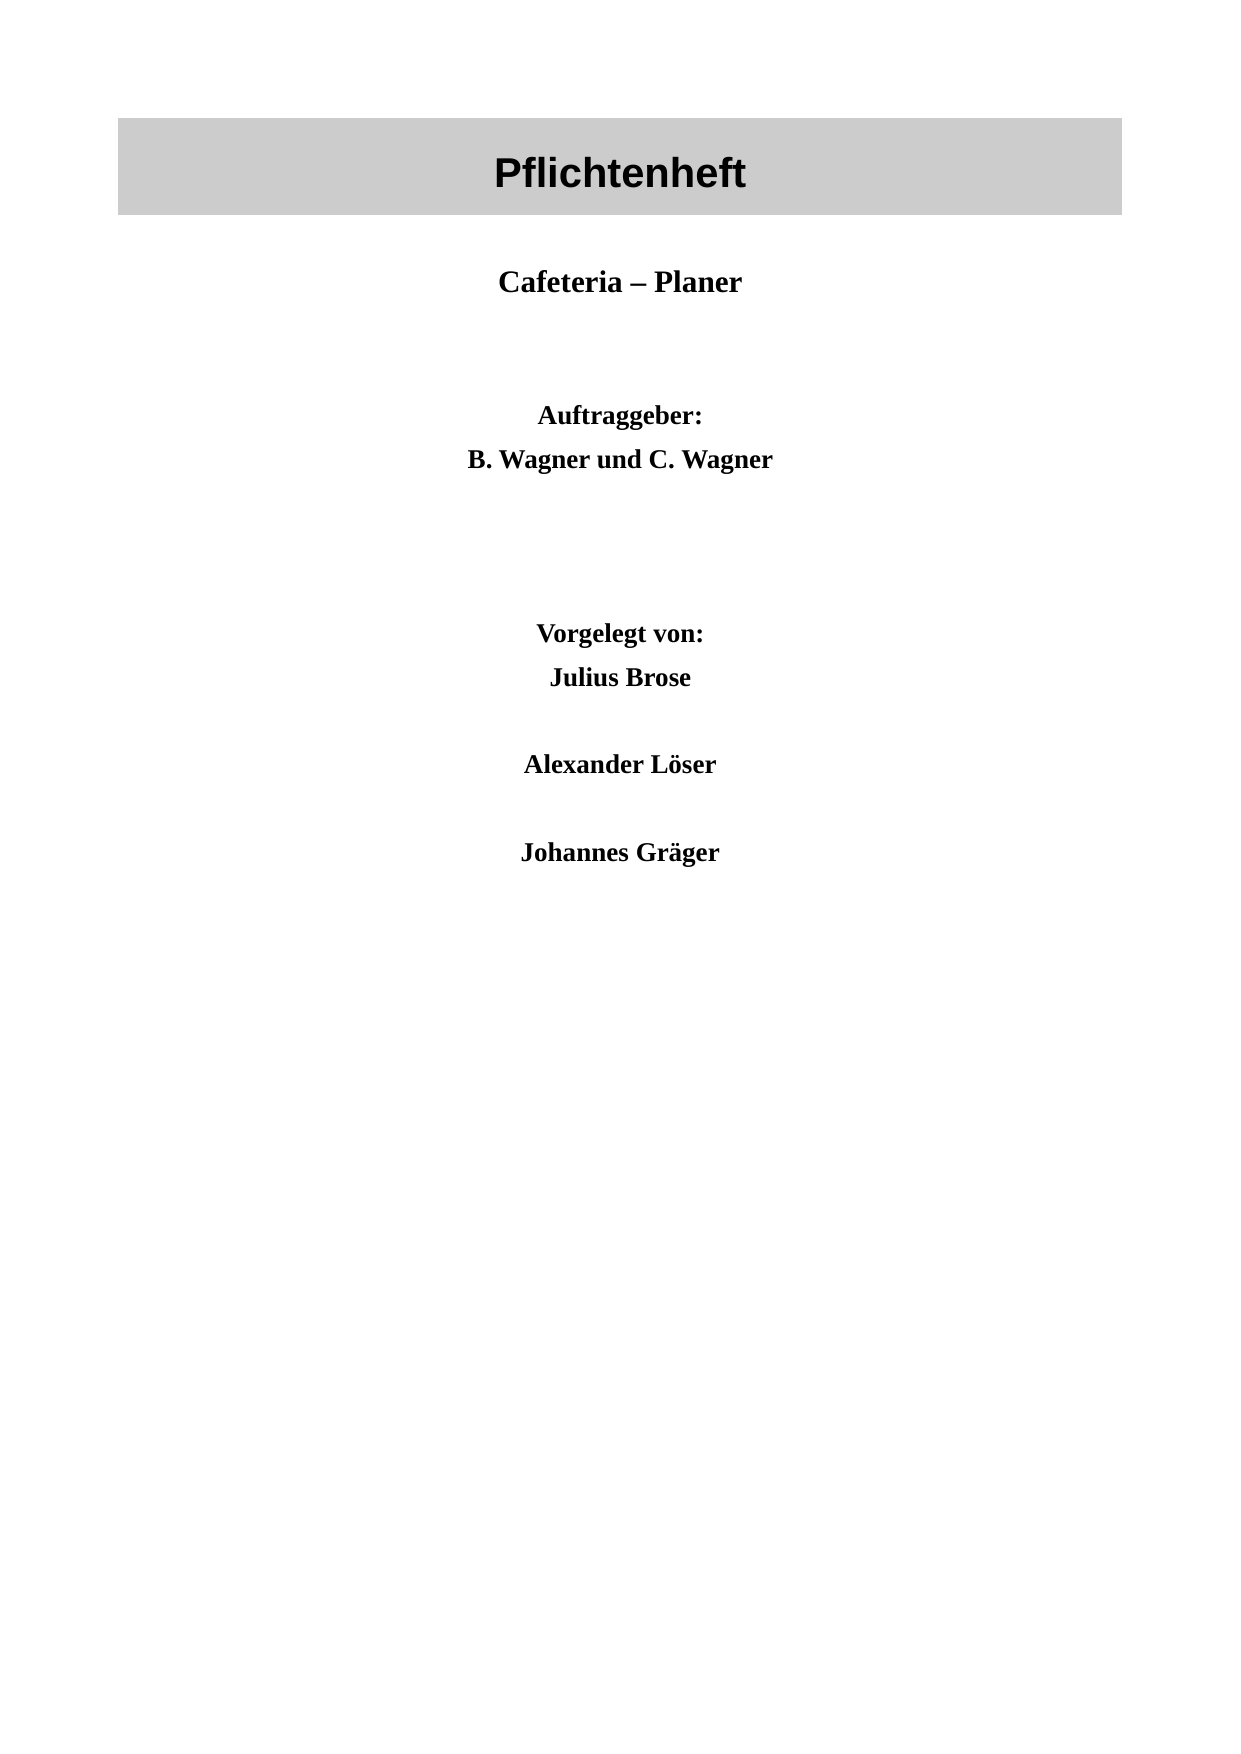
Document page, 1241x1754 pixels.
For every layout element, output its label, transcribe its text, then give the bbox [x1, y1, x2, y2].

subtitle Julius Brose [118, 661, 1122, 692]
subtitle Johannes Gräger [118, 836, 1122, 867]
subtitle Auftraggeber: [118, 399, 1122, 430]
subtitle B. Wagner und C. Wagner [118, 443, 1122, 474]
subtitle Cafeteria – Planer [118, 263, 1122, 299]
subtitle Vorgelegt von: [118, 617, 1122, 648]
subtitle Alexander Löser [118, 748, 1122, 779]
table_header Pflichtenheft [118, 118, 1122, 215]
